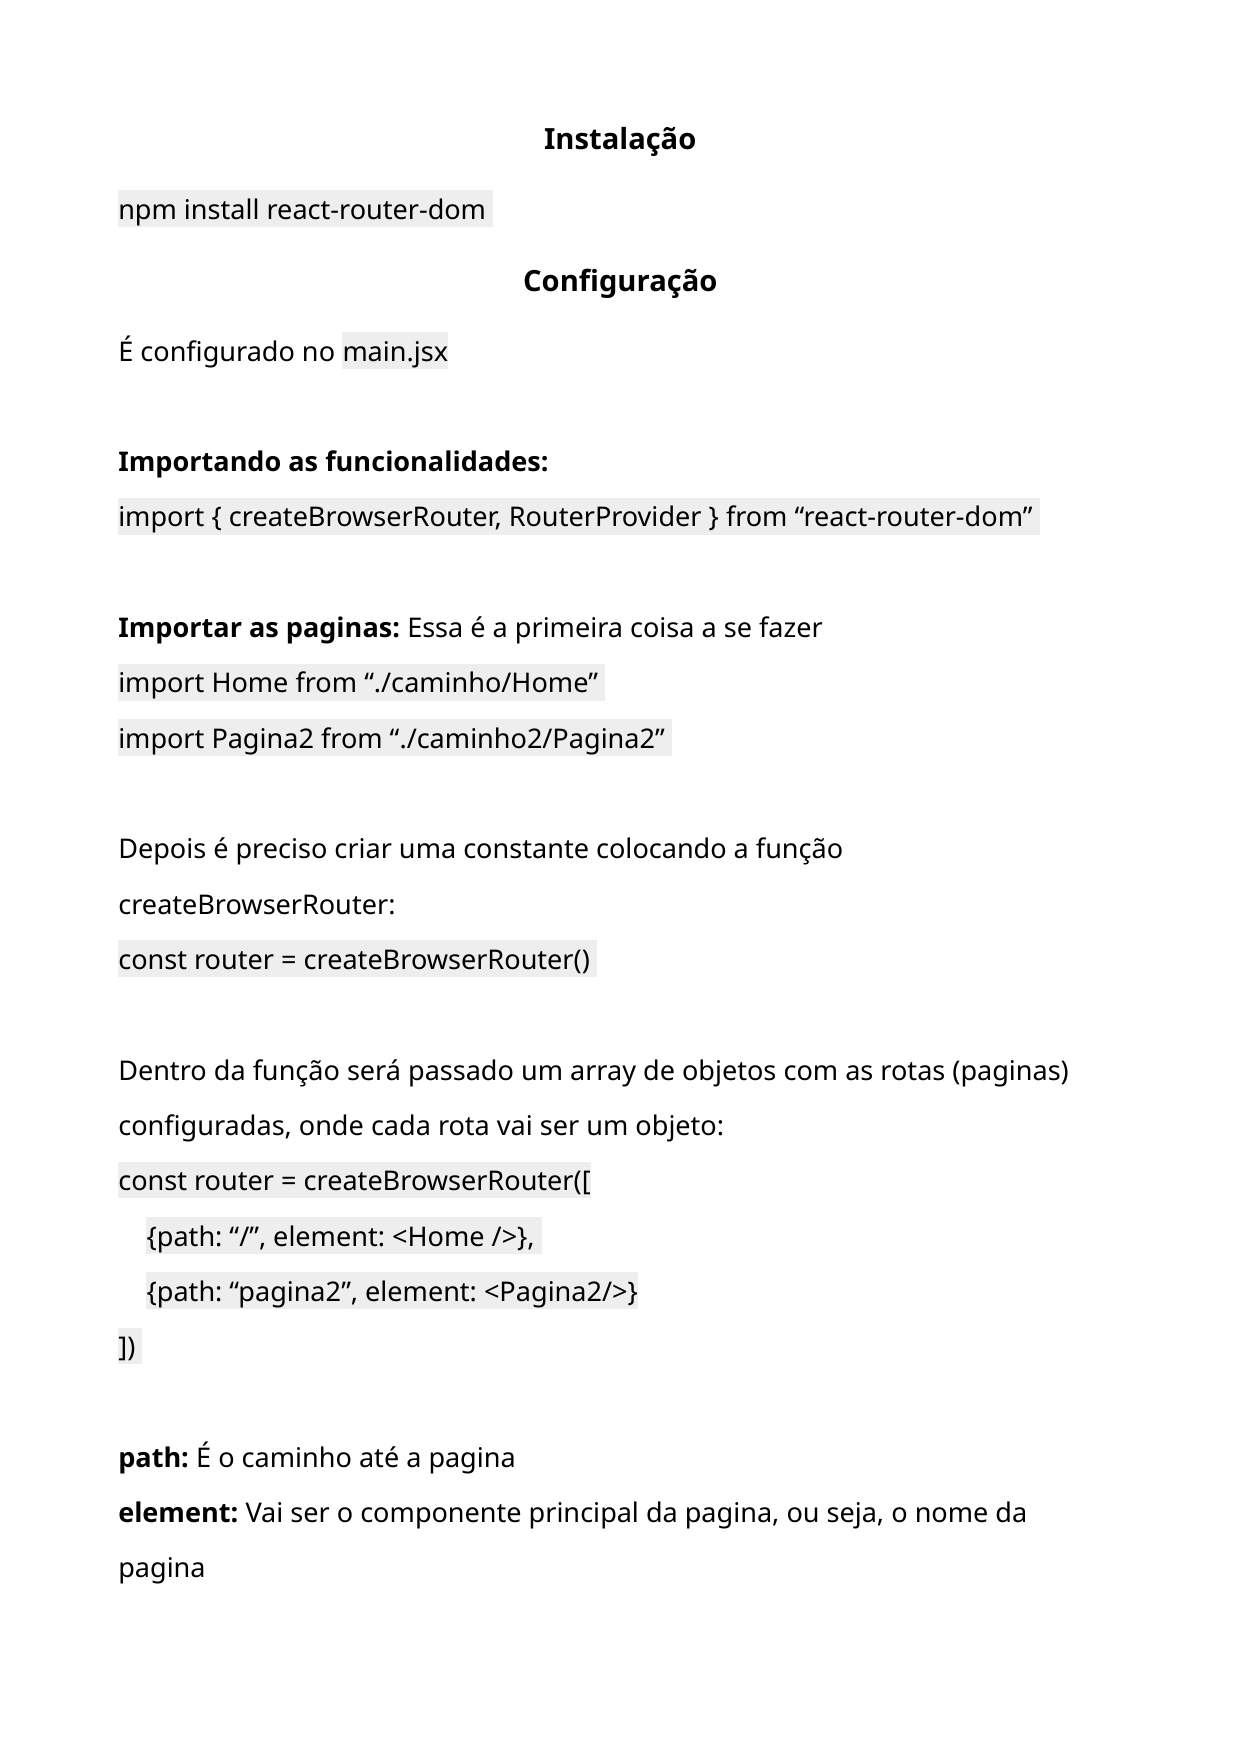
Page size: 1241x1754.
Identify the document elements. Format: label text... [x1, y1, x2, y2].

text element: Vai ser o componente principal da pagina, ou seja, o nome da pagina [118, 1493, 1122, 1586]
text {path: “pagina2”, element: <Pagina2/>} [118, 1272, 1122, 1309]
text Dentro da função será passado um array de objetos com as rotas (paginas) configuradas, onde cada rota vai ser um objeto: [118, 1051, 1122, 1143]
text const router = createBrowserRouter() [118, 940, 1122, 977]
text Depois é preciso criar uma constante colocando a função createBrowserRouter: [118, 830, 1122, 922]
text npm install react-router-dom [118, 190, 1122, 227]
text ]) [118, 1328, 1122, 1364]
text Importando as funcionalidades: [118, 443, 1122, 479]
subtitle Configuração [118, 260, 1122, 300]
text import { createBrowserRouter, RouterProvider } from “react-router-dom” [118, 498, 1122, 535]
text import Home from “./caminho/Home” [118, 664, 1122, 701]
text path: É o caminho até a pagina [118, 1438, 1122, 1475]
text É configurado no main.jsx [118, 332, 1122, 369]
text {path: “/”, element: <Home />}, [118, 1217, 1122, 1254]
subtitle Instalação [118, 118, 1122, 158]
text import Pagina2 from “./caminho2/Pagina2” [118, 719, 1122, 756]
text const router = createBrowserRouter([ [118, 1162, 1122, 1198]
text Importar as paginas: Essa é a primeira coisa a se fazer [118, 608, 1122, 645]
